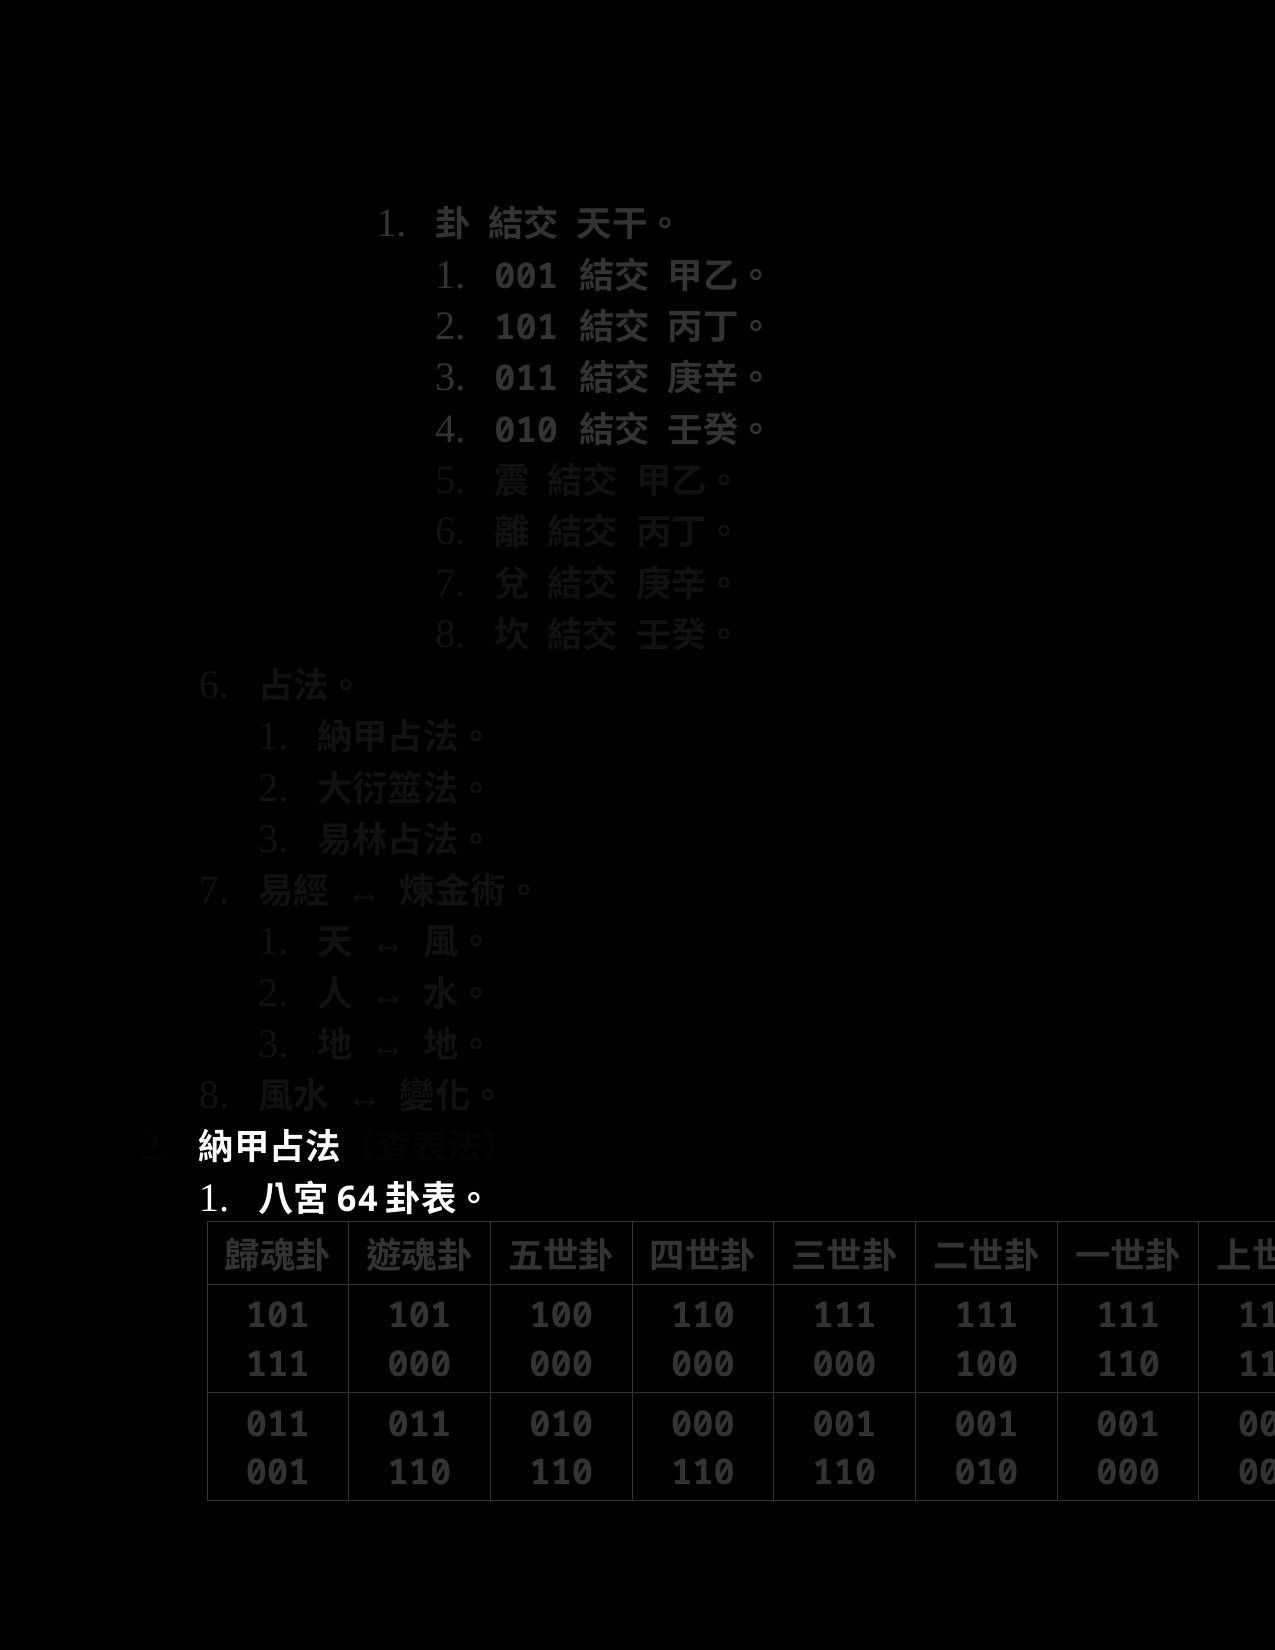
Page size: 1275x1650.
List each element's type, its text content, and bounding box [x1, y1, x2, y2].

table_header 遊魂卦 [349, 1222, 490, 1284]
table_cell 100 000 [491, 1285, 632, 1392]
list 易經 ↔ 煉金術。 [199, 862, 1157, 914]
table_cell 011 110 [349, 1393, 490, 1500]
list 兌 結交 庚辛。 [435, 555, 1157, 606]
list 占法。 [199, 657, 1157, 709]
table_cell 000 110 [633, 1393, 773, 1500]
list 人 ↔ 水。 [258, 965, 1157, 1016]
list 001 結交 甲乙。 [435, 247, 1157, 298]
table_header 四世卦 [633, 1222, 773, 1284]
table_cell 111 000 [774, 1285, 915, 1392]
list 天 ↔ 風。 [258, 914, 1157, 965]
table_cell 111 100 [916, 1285, 1057, 1392]
table_header 上世卦 [1263, 1251, 1275, 1265]
list 八宮64卦表。 [199, 1170, 1157, 1221]
list 大衍筮法。 [258, 760, 1157, 811]
table_cell 101 111 [208, 1285, 348, 1392]
table_cell 110 000 [633, 1285, 773, 1392]
list 010 結交 壬癸。 [435, 401, 1157, 452]
table_cell 001 001 [1199, 1393, 1275, 1500]
table_cell 101 000 [349, 1285, 490, 1392]
table_cell 001 110 [774, 1393, 915, 1500]
list 納甲占法。 [258, 709, 1157, 760]
table_cell 111 111 [1199, 1285, 1275, 1392]
table_header 二世卦 [916, 1222, 1057, 1284]
list 納甲占法（查表法） [140, 1119, 1157, 1170]
list 卦 結交 天干。 [376, 196, 1157, 247]
list 離 結交 丙丁。 [435, 504, 1157, 555]
table_cell 001 000 [1058, 1393, 1198, 1500]
table_header 上世卦 [1199, 1222, 1275, 1284]
list 風水 ↔ 變化。 [199, 1067, 1157, 1119]
list 011 結交 庚辛。 [435, 350, 1157, 401]
list 坎 結交 壬癸。 [435, 606, 1157, 657]
table_cell 010 110 [491, 1393, 632, 1500]
table_cell 001 010 [916, 1393, 1057, 1500]
table_header 三世卦 [774, 1222, 915, 1284]
list 易林占法。 [258, 811, 1157, 862]
table_header 一世卦 [1058, 1222, 1198, 1284]
table_cell 011 001 [208, 1393, 348, 1500]
table_header 五世卦 [491, 1222, 632, 1284]
table_cell 111 110 [1058, 1285, 1198, 1392]
list 101 結交 丙丁。 [435, 298, 1157, 350]
list 震 結交 甲乙。 [435, 452, 1157, 504]
table_header 歸魂卦 [208, 1222, 348, 1284]
list 地 ↔ 地。 [258, 1016, 1157, 1067]
